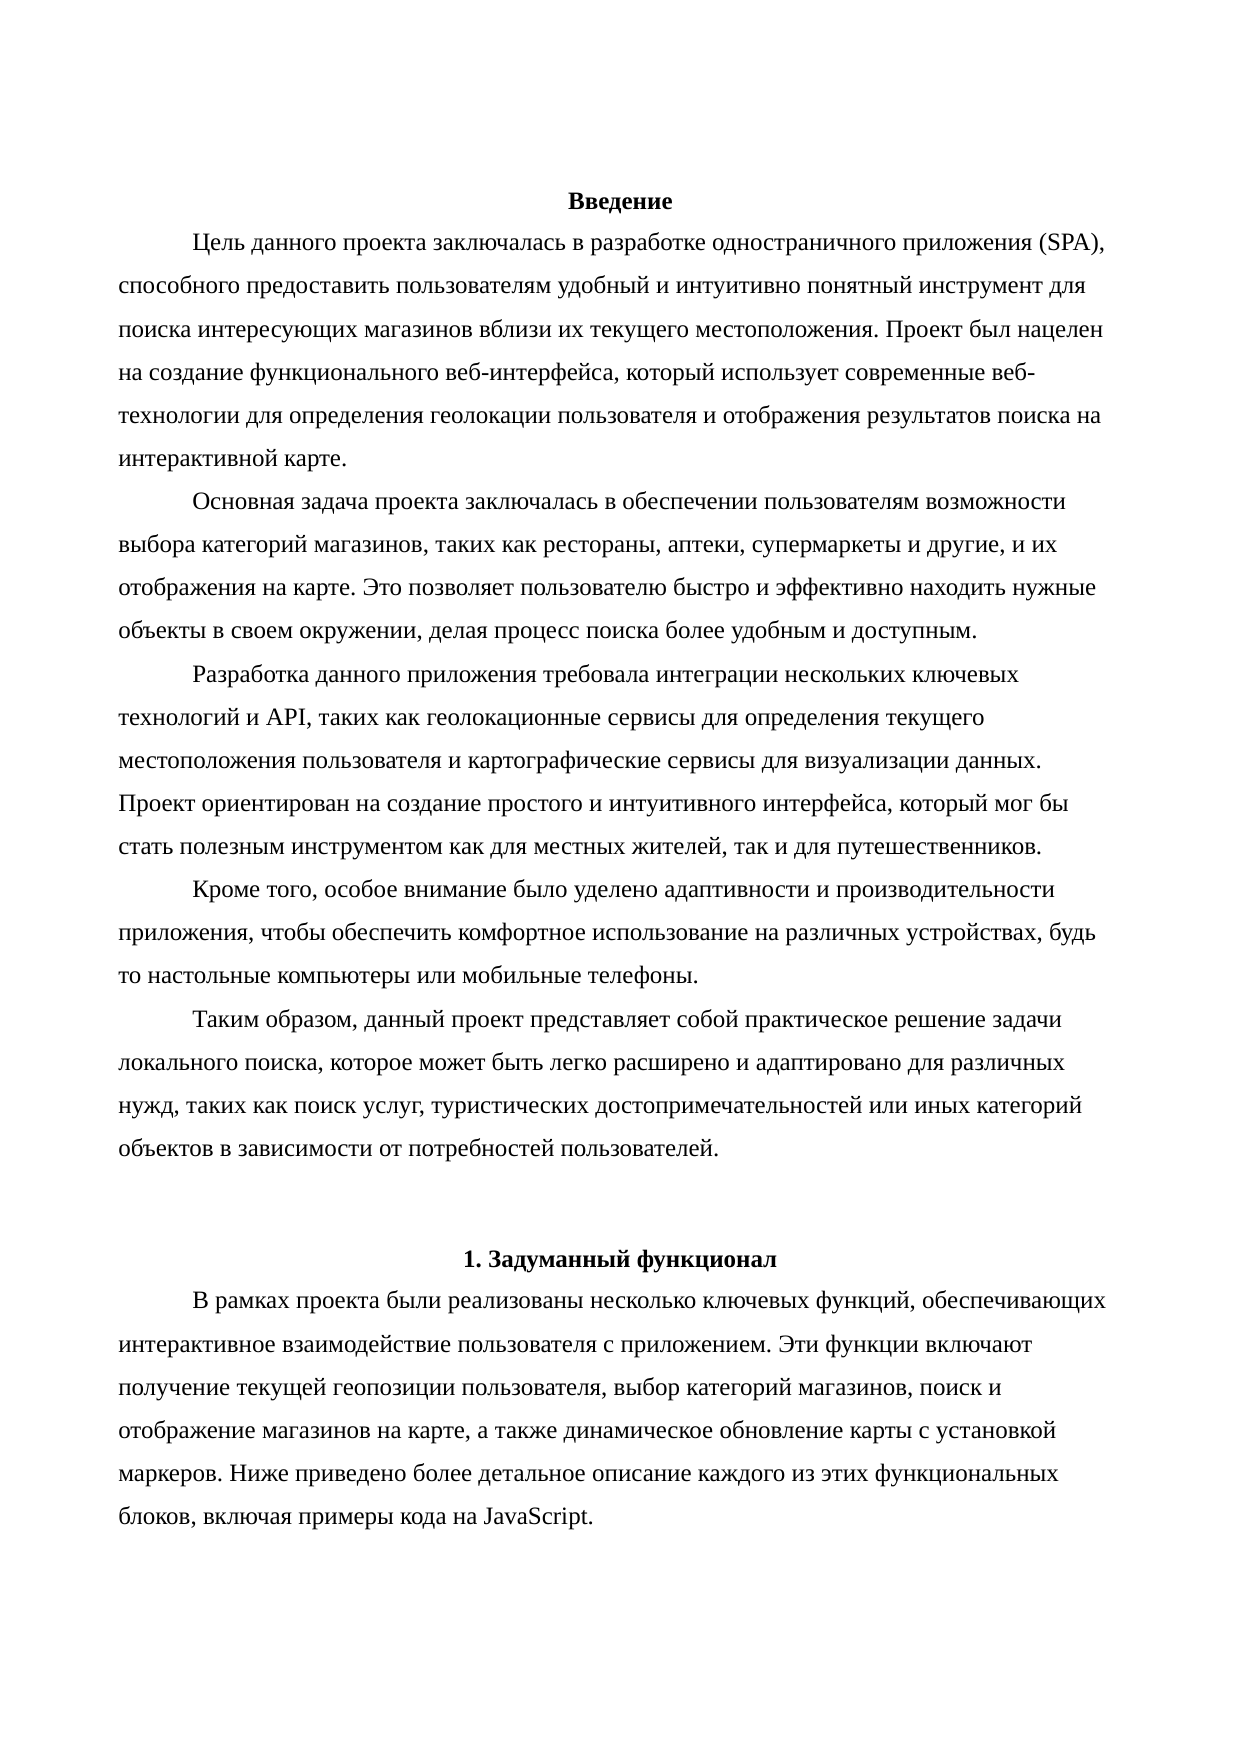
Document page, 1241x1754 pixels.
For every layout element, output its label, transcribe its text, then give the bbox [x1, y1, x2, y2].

text Основная задача проекта заключалась в обеспечении пользователям возможности выбора категорий магазинов, таких как рестораны, аптеки, супермаркеты и другие, и их отображения на карте. Это позволяет пользователю быстро и эффективно находить нужные объекты в своем окружении, делая процесс поиска более удобным и доступным. [118, 486, 1122, 644]
text Разработка данного приложения требовала интеграции нескольких ключевых технологий и API, таких как геолокационные сервисы для определения текущего местоположения пользователя и картографические сервисы для визуализации данных. Проект ориентирован на создание простого и интуитивного интерфейса, который мог бы стать полезным инструментом как для местных жителей, так и для путешественников. [118, 659, 1122, 860]
text Цель данного проекта заключалась в разработке одностраничного приложения (SPA), способного предоставить пользователям удобный и интуитивно понятный инструмент для поиска интересующих магазинов вблизи их текущего местоположения. Проект был нацелен на создание функционального веб-интерфейса, который использует современные веб-технологии для определения геолокации пользователя и отображения результатов поиска на интерактивной карте. [118, 227, 1122, 472]
subtitle Введение [118, 186, 1122, 215]
text Кроме того, особое внимание было уделено адаптивности и производительности приложения, чтобы обеспечить комфортное использование на различных устройствах, будь то настольные компьютеры или мобильные телефоны. [118, 874, 1122, 989]
subtitle 1. Задуманный функционал [118, 1244, 1122, 1273]
text Таким образом, данный проект представляет собой практическое решение задачи локального поиска, которое может быть легко расширено и адаптировано для различных нужд, таких как поиск услуг, туристических достопримечательностей или иных категорий объектов в зависимости от потребностей пользователей. [118, 1004, 1122, 1162]
text В рамках проекта были реализованы несколько ключевых функций, обеспечивающих интерактивное взаимодействие пользователя с приложением. Эти функции включают получение текущей геопозиции пользователя, выбор категорий магазинов, поиск и отображение магазинов на карте, а также динамическое обновление карты с установкой маркеров. Ниже приведено более детальное описание каждого из этих функциональных блоков, включая примеры кода на JavaScript. [118, 1286, 1122, 1530]
